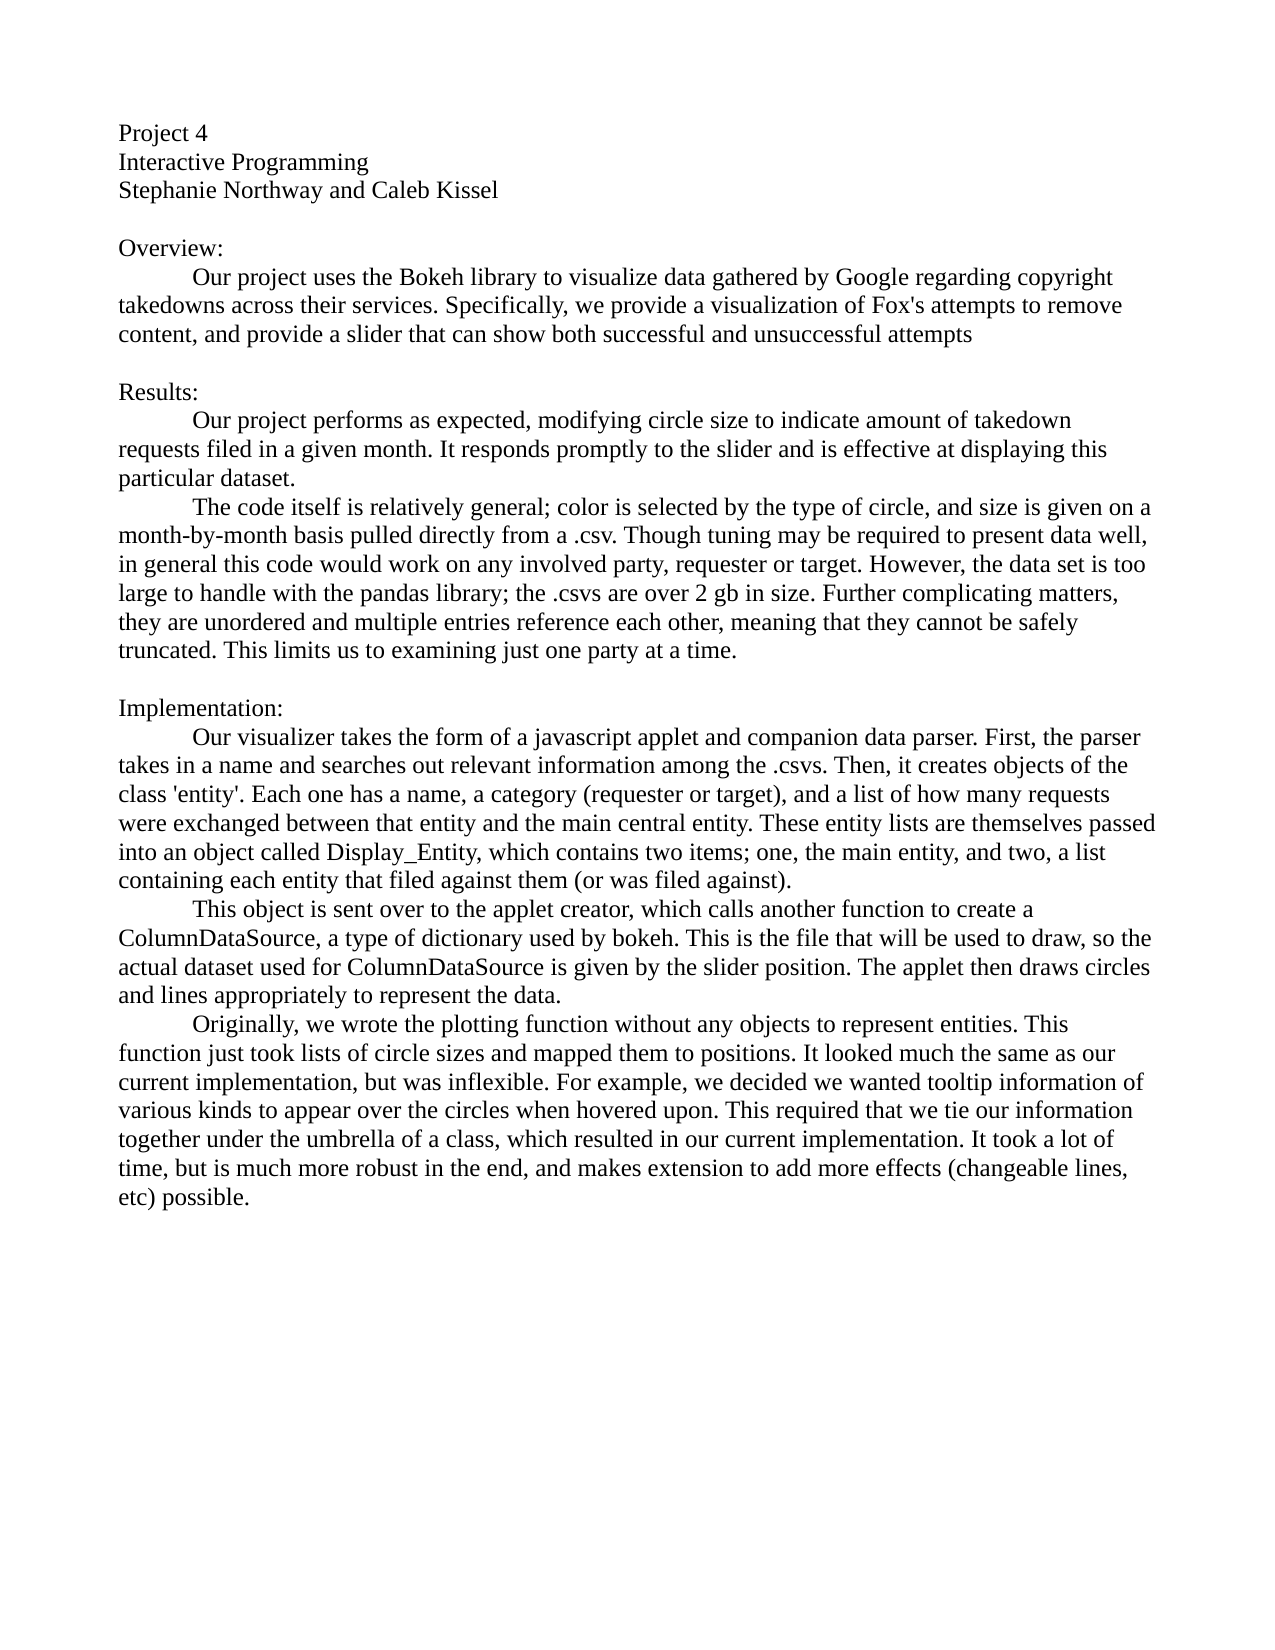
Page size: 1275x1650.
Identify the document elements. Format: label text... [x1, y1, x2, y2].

text Overview: [118, 233, 1157, 262]
text Our project performs as expected, modifying circle size to indicate amount of takedown requests filed in a given month. It responds promptly to the slider and is effective at displaying this particular dataset. [118, 406, 1157, 492]
text Originally, we wrote the plotting function without any objects to represent entities. This function just took lists of circle sizes and mapped them to positions. It looked much the same as our current implementation, but was inflexible. For example, we decided we wanted tooltip information of various kinds to appear over the circles when hovered upon. This required that we tie our information together under the umbrella of a class, which resulted in our current implementation. It took a lot of time, but is much more robust in the end, and makes extension to add more effects (changeable lines, etc) possible. [118, 1009, 1157, 1211]
text Results: [118, 377, 1157, 406]
text The code itself is relatively general; color is selected by the type of circle, and size is given on a month-by-month basis pulled directly from a .csv. Though tuning may be required to present data well, in general this code would work on any involved party, requester or target. However, the data set is too large to handle with the pandas library; the .csvs are over 2 gb in size. Further complicating matters, they are unordered and multiple entries reference each other, meaning that they cannot be safely truncated. This limits us to examining just one party at a time. [118, 492, 1157, 664]
text Interactive Programming [118, 147, 1157, 176]
text Stephanie Northway and Caleb Kissel [118, 176, 1157, 204]
text Project 4 [118, 118, 1157, 147]
text Our visualizer takes the form of a javascript applet and companion data parser. First, the parser takes in a name and searches out relevant information among the .csvs. Then, it creates objects of the class 'entity'. Each one has a name, a category (requester or target), and a list of how many requests were exchanged between that entity and the main central entity. These entity lists are themselves passed into an object called Display_Entity, which contains two items; one, the main entity, and two, a list containing each entity that filed against them (or was filed against). [118, 722, 1157, 894]
text Implementation: [118, 693, 1157, 722]
text Our project uses the Bokeh library to visualize data gathered by Google regarding copyright takedowns across their services. Specifically, we provide a visualization of Fox's attempts to remove content, and provide a slider that can show both successful and unsuccessful attempts [118, 262, 1157, 348]
text This object is sent over to the applet creator, which calls another function to create a ColumnDataSource, a type of dictionary used by bokeh. This is the file that will be used to draw, so the actual dataset used for ColumnDataSource is given by the slider position. The applet then draws circles and lines appropriately to represent the data. [118, 894, 1157, 1009]
